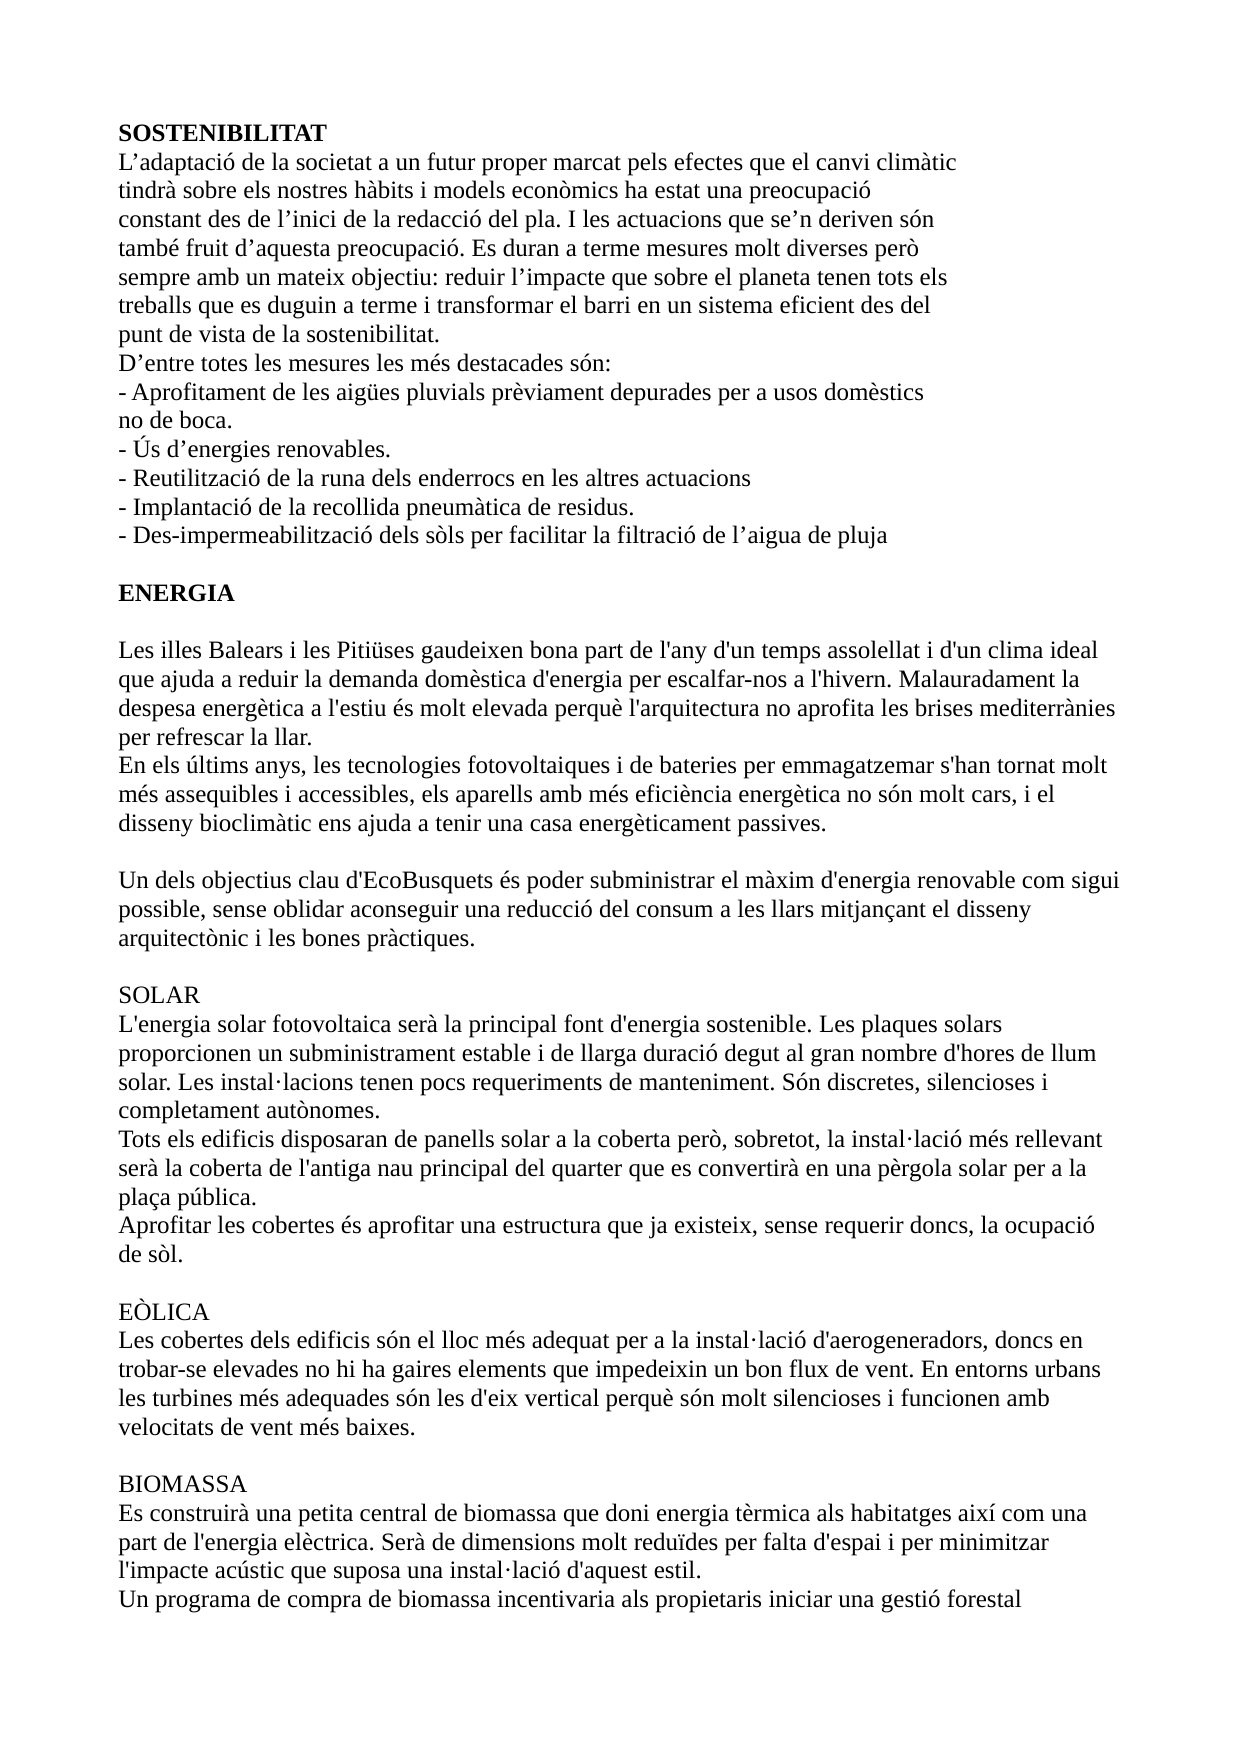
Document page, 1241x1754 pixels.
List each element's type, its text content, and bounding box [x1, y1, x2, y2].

text constant des de l’inici de la redacció del pla. I les actuacions que se’n deriven són [118, 204, 1122, 233]
text ENERGIA [118, 578, 1122, 607]
text SOLAR [118, 981, 1122, 1009]
text L’adaptació de la societat a un futur proper marcat pels efectes que el canvi climàtic [118, 147, 1122, 176]
text Les cobertes dels edificis són el lloc més adequat per a la instal·lació d'aerogeneradors, doncs en trobar-se elevades no hi ha gaires elements que impedeixin un bon flux de vent. En entorns urbans les turbines més adequades són les d'eix vertical perquè són molt silencioses i funcionen amb velocitats de vent més baixes. [118, 1326, 1122, 1441]
text Es construirà una petita central de biomassa que doni energia tèrmica als habitatges així com una part de l'energia elèctrica. Serà de dimensions molt reduïdes per falta d'espai i per minimitzar l'impacte acústic que suposa una instal·lació d'aquest estil. [118, 1498, 1122, 1584]
text Les illes Balears i les Pitiüses gaudeixen bona part de l'any d'un temps assolellat i d'un clima ideal que ajuda a reduir la demanda domèstica d'energia per escalfar-nos a l'hivern. Malauradament la despesa energètica a l'estiu és molt elevada perquè l'arquitectura no aprofita les brises mediterrànies per refrescar la llar. [118, 636, 1122, 751]
text - Aprofitament de les aigües pluvials prèviament depurades per a usos domèstics [118, 377, 1122, 406]
text SOSTENIBILITAT [118, 118, 1122, 147]
text Aprofitar les cobertes és aprofitar una estructura que ja existeix, sense requerir doncs, la ocupació de sòl. [118, 1211, 1122, 1268]
text també fruit d’aquesta preocupació. Es duran a terme mesures molt diverses però [118, 233, 1122, 262]
text treballs que es duguin a terme i transformar el barri en un sistema eficient des del [118, 291, 1122, 319]
text EÒLICA [118, 1297, 1122, 1326]
text - Reutilització de la runa dels enderrocs en les altres actuacions [118, 463, 1122, 492]
text sempre amb un mateix objectiu: reduir l’impacte que sobre el planeta tenen tots els [118, 262, 1122, 291]
text Un programa de compra de biomassa incentivaria als propietaris iniciar una gestió forestal [118, 1584, 1122, 1613]
text Tots els edificis disposaran de panells solar a la coberta però, sobretot, la instal·lació més rellevant serà la coberta de l'antiga nau principal del quarter que es convertirà en una pèrgola solar per a la plaça pública. [118, 1124, 1122, 1211]
text D’entre totes les mesures les més destacades són: [118, 348, 1122, 377]
text - Implantació de la recollida pneumàtica de residus. [118, 492, 1122, 521]
text - Des-impermeabilització dels sòls per facilitar la filtració de l’aigua de pluja [118, 521, 1122, 549]
text punt de vista de la sostenibilitat. [118, 319, 1122, 348]
text tindrà sobre els nostres hàbits i models econòmics ha estat una preocupació [118, 176, 1122, 204]
text L'energia solar fotovoltaica serà la principal font d'energia sostenible. Les plaques solars proporcionen un subministrament estable i de llarga duració degut al gran nombre d'hores de llum solar. Les instal·lacions tenen pocs requeriments de manteniment. Són discretes, silencioses i completament autònomes. [118, 1009, 1122, 1124]
text BIOMASSA [118, 1469, 1122, 1498]
text - Ús d’energies renovables. [118, 434, 1122, 463]
text no de boca. [118, 406, 1122, 434]
text En els últims anys, les tecnologies fotovoltaiques i de bateries per emmagatzemar s'han tornat molt més assequibles i accessibles, els aparells amb més eficiència energètica no són molt cars, i el disseny bioclimàtic ens ajuda a tenir una casa energèticament passives. Un dels objectius clau d'EcoBusquets és poder subministrar el màxim d'energia renovable com sigui possible, sense oblidar aconseguir una reducció del consum a les llars mitjançant el disseny arquitectònic i les bones pràctiques. [118, 751, 1122, 952]
